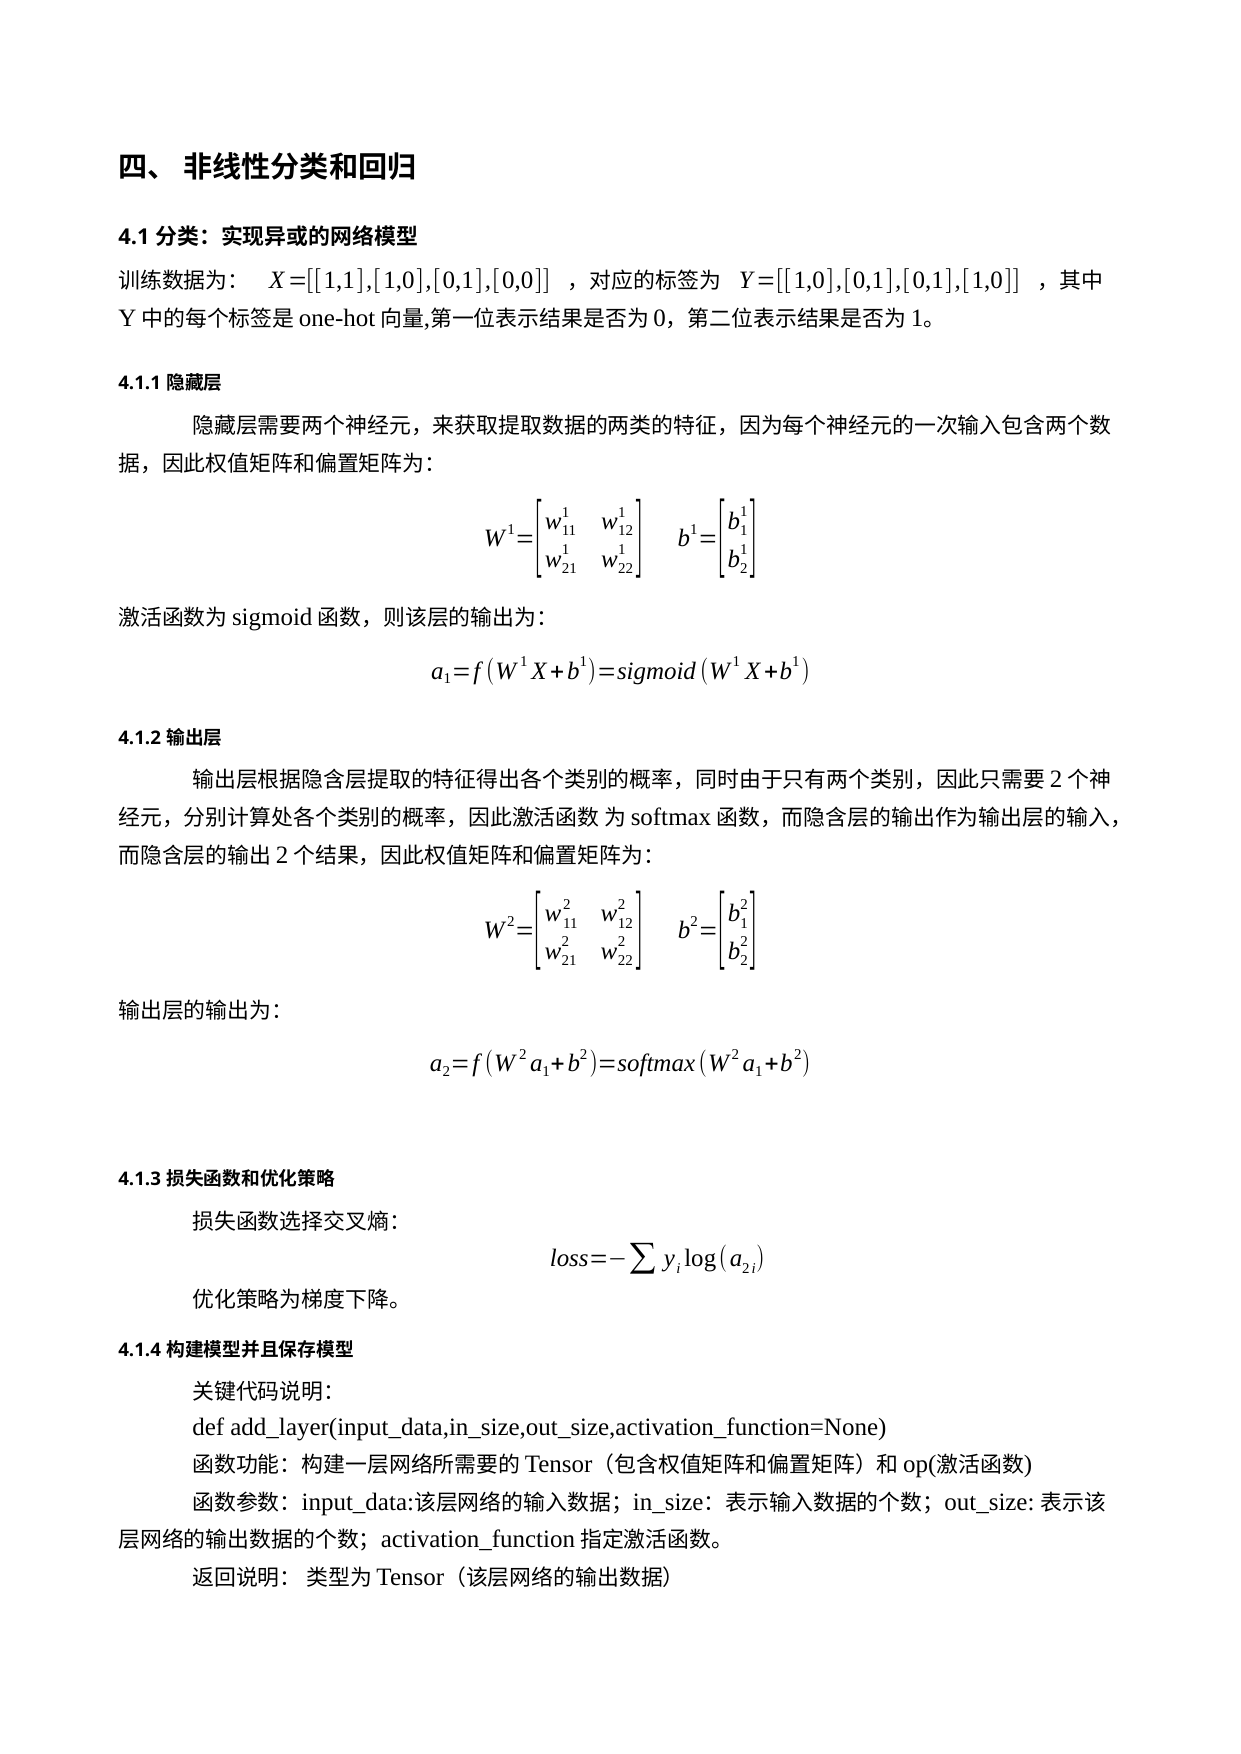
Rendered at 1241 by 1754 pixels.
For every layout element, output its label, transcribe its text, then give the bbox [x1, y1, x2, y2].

text 训练数据为：，对应的标签为，其中Y中的每个标签是one-hot向量,第一位表示结果是否为0，第二位表示结果是否为1。 [118, 263, 1122, 333]
text 激活函数为sigmoid函数，则该层的输出为： [118, 600, 1122, 632]
text 函数功能：构建一层网络所需要的Tensor（包含权值矩阵和偏置矩阵）和op(激活函数) [118, 1447, 1122, 1478]
text 隐藏层需要两个神经元，来获取提取数据的两类的特征，因为每个神经元的一次输入包含两个数据，因此权值矩阵和偏置矩阵为： [118, 408, 1122, 477]
text 损失函数选择交叉熵： [118, 1204, 1122, 1235]
text 函数参数：input_data:该层网络的输入数据；in_size：表示输入数据的个数；out_size: 表示该层网络的输出数据的个数；activation_function指定激活函数。 [118, 1484, 1122, 1554]
text 输出层的输出为： [118, 993, 1122, 1024]
text 输出层根据隐含层提取的特征得出各个类别的概率，同时由于只有两个类别，因此只需要2个神经元，分别计算处各个类别的概率，因此激活函数 为softmax函数，而隐含层的输出作为输出层的输入，而隐含层的输出2个结果，因此权值矩阵和偏置矩阵为： [118, 762, 1122, 870]
subtitle 4.1.4 构建模型并且保存模型 [118, 1334, 1122, 1362]
text 返回说明： 类型为Tensor（该层网络的输出数据） [118, 1560, 1122, 1592]
subtitle 4.1 分类：实现异或的网络模型 [118, 219, 1122, 251]
subtitle 4.1.2 输出层 [118, 722, 1122, 750]
text def add_layer(input_data,in_size,out_size,activation_function=None) [118, 1412, 1122, 1441]
text 优化策略为梯度下降。 [118, 1282, 1122, 1314]
text 关键代码说明： [118, 1374, 1122, 1406]
subtitle 4.1.1 隐藏层 [118, 368, 1122, 395]
subtitle 四、 非线性分类和回归 [118, 143, 1122, 185]
subtitle 4.1.3 损失函数和优化策略 [118, 1164, 1122, 1191]
